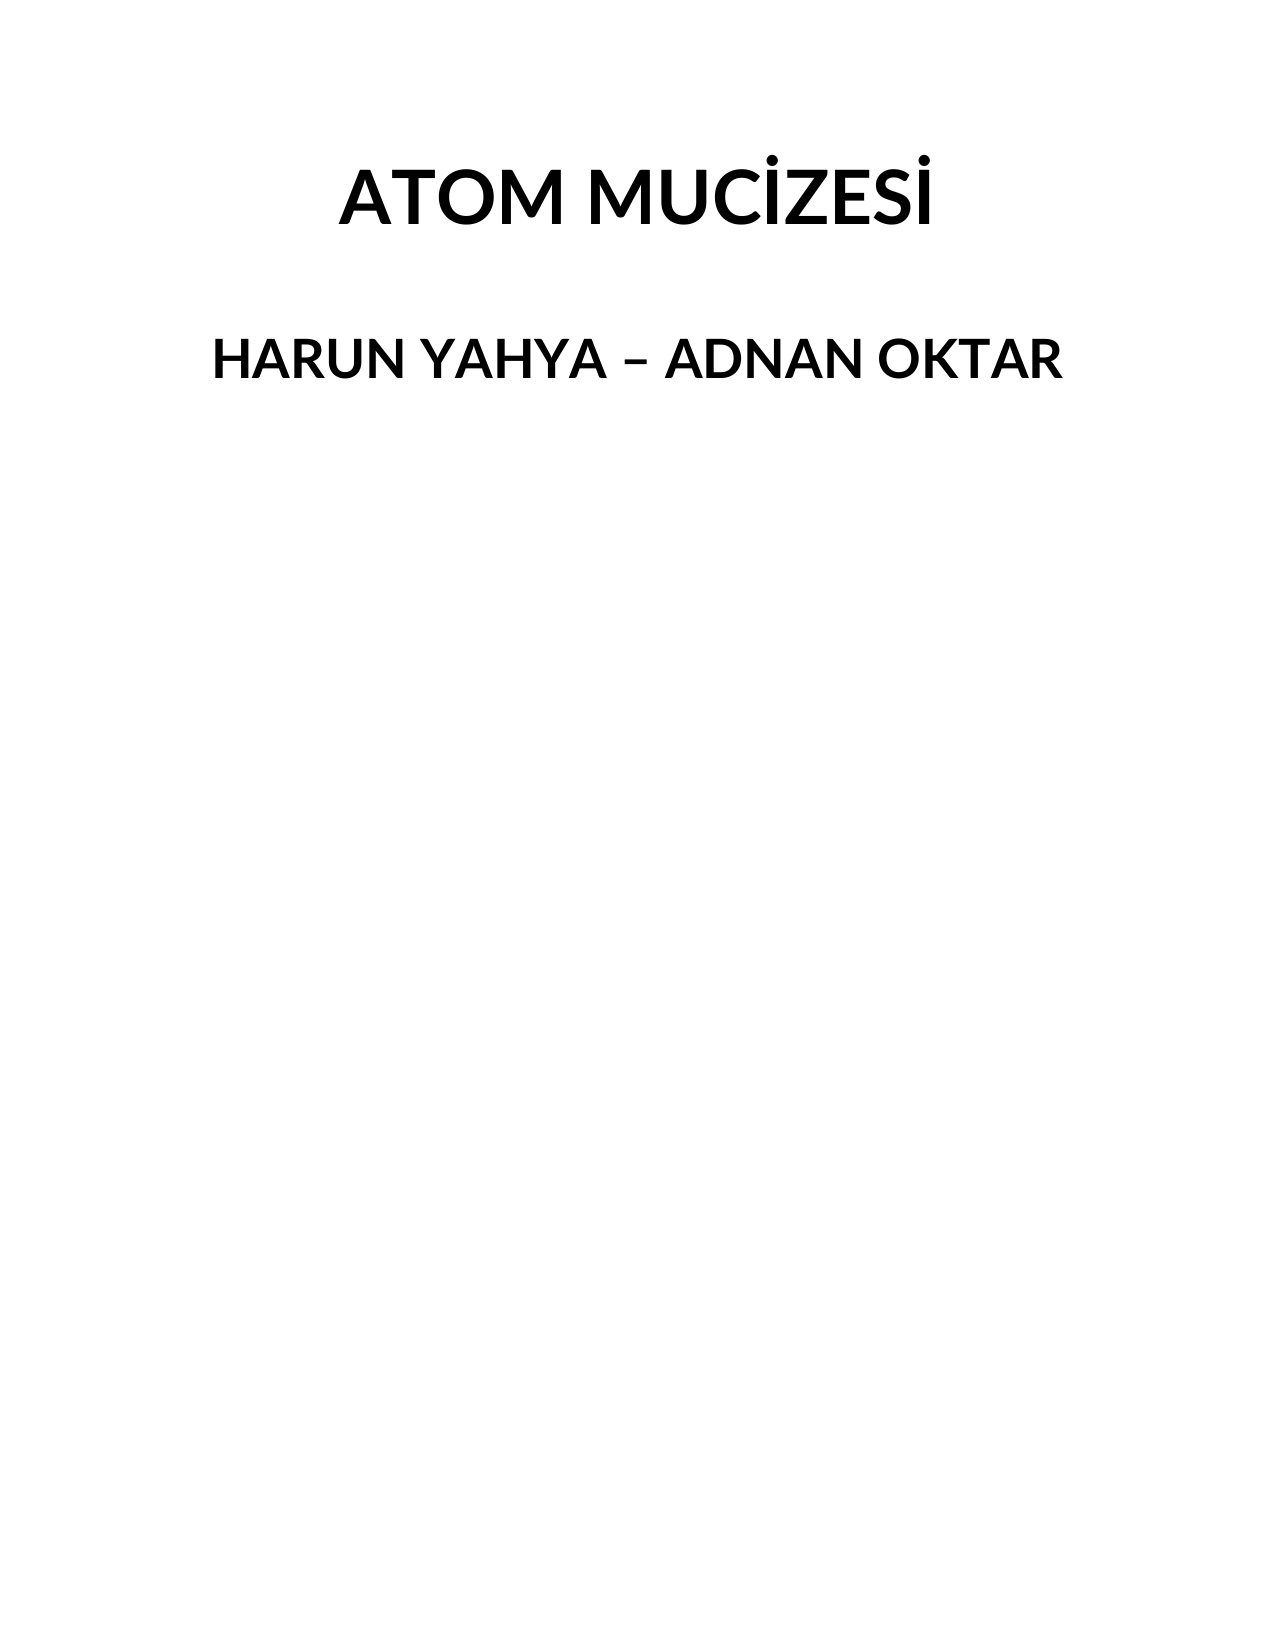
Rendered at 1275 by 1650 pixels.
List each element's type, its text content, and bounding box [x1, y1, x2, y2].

subtitle ATOM MUCİZESİ [75, 150, 1200, 240]
text HARUN YAHYA – ADNAN OKTAR [75, 325, 1200, 390]
